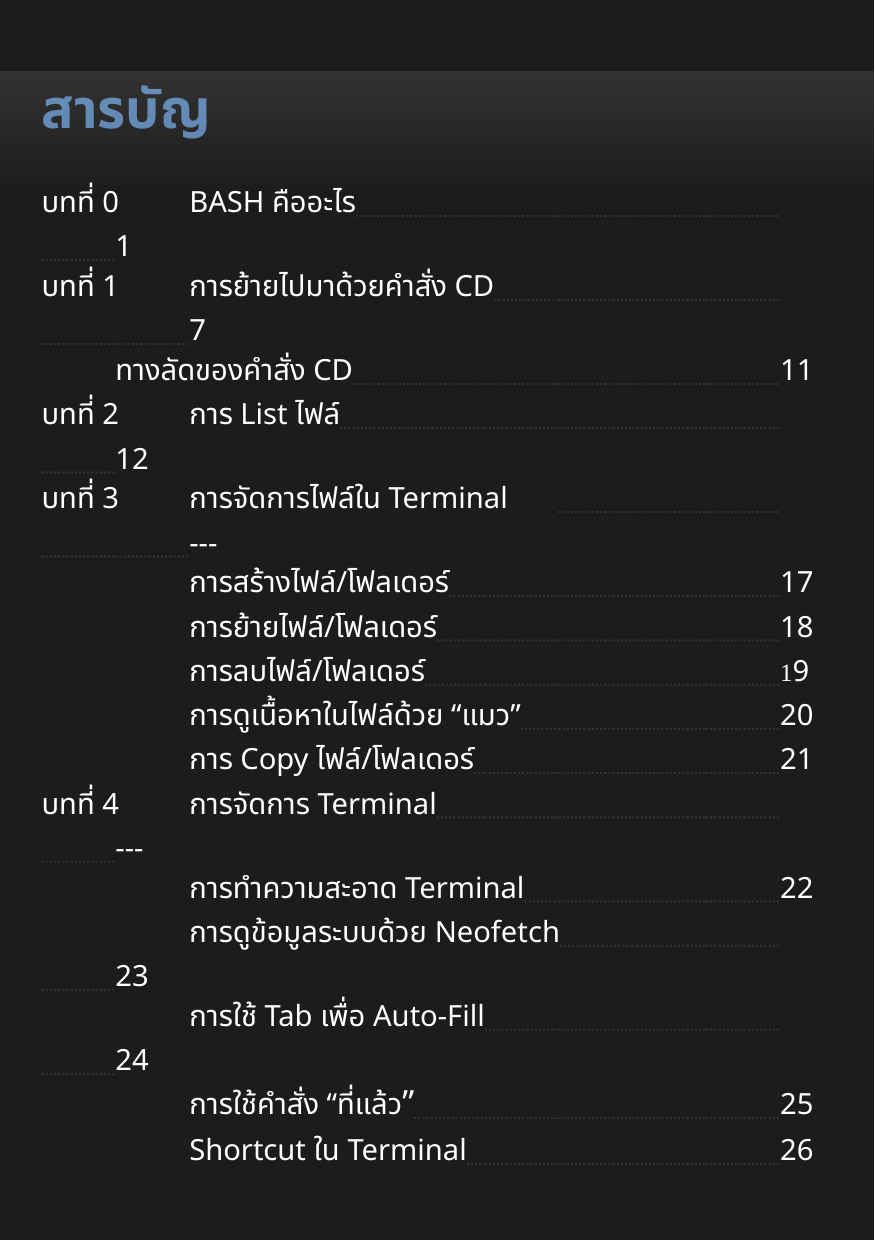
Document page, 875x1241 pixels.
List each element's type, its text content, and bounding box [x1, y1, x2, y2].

text บทที่ 0 BASH คืออะไร 1 [41, 181, 833, 265]
text การทำความสะอาด Terminal 22 [41, 867, 833, 911]
text บทที่ 4 การจัดการ Terminal --- [41, 783, 833, 867]
text Shortcut ใน Terminal 26 [41, 1129, 833, 1174]
text บทที่ 1 การย้ายไปมาด้วยคำสั่ง CD 7 [41, 265, 833, 349]
text การย้ายไฟล์/โฟลเดอร์ 18 [41, 606, 833, 650]
text การดูข้อมูลระบบด้วย Neofetch 23 [41, 911, 833, 995]
text การสร้างไฟล์/โฟลเดอร์ 17 [41, 562, 833, 606]
text การใช้ Tab เพื่อ Auto-Fill 24 [41, 995, 833, 1079]
text การดูเนื้อหาในไฟล์ด้วย “แมว” 20 [41, 694, 833, 739]
text ทางลัดของคำสั่ง CD 11 [41, 349, 833, 394]
text ภาพที่ 2 : ใส่คำสั่ง [41, 71, 833, 146]
text การลบไฟล์/โฟลเดอร์ 19 [41, 650, 833, 694]
text การใช้คำสั่ง “ที่แล้ว” 25 [41, 1079, 833, 1129]
text บทที่ 2 การ List ไฟล์ 12 [41, 394, 833, 478]
text การ Copy ไฟล์/โฟลเดอร์ 21 [41, 739, 833, 783]
text บทที่ 3 การจัดการไฟล์ใน Terminal --- [41, 478, 833, 562]
